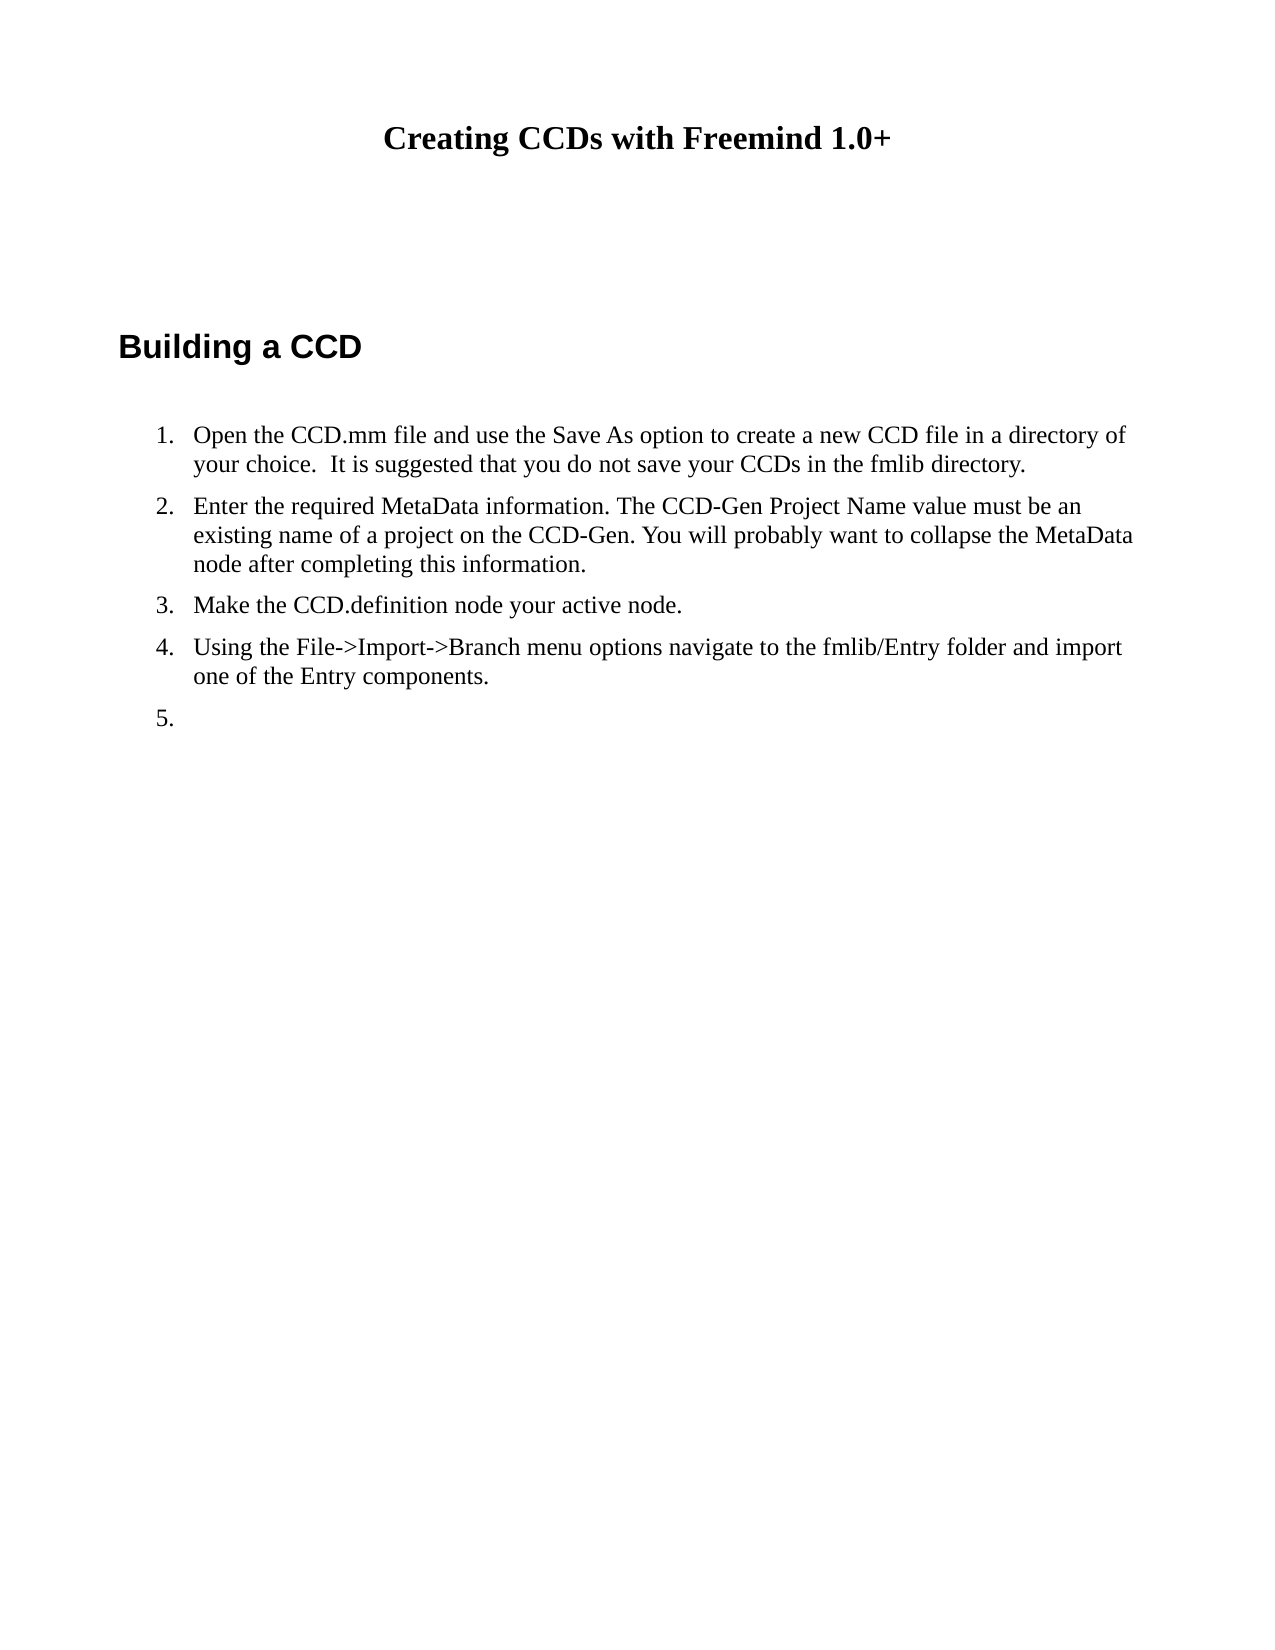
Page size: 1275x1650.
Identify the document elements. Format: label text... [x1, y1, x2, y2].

list Open the CCD.mm file and use the Save As option to create a new CCD file in a directory of your choice. It is suggested that you do not save your CCDs in the fmlib directory. [156, 420, 1157, 478]
list Make the CCD.definition node your active node. [156, 590, 1157, 619]
subtitle Building a CCD [118, 327, 1157, 366]
list Using the File->Import->Branch menu options navigate to the fmlib/Entry folder and import one of the Entry components. [156, 632, 1157, 690]
list Enter the required MetaData information. The CCD-Gen Project Name value must be an existing name of a project on the CCD-Gen. You will probably want to collapse the MetaData node after completing this information. [156, 491, 1157, 578]
